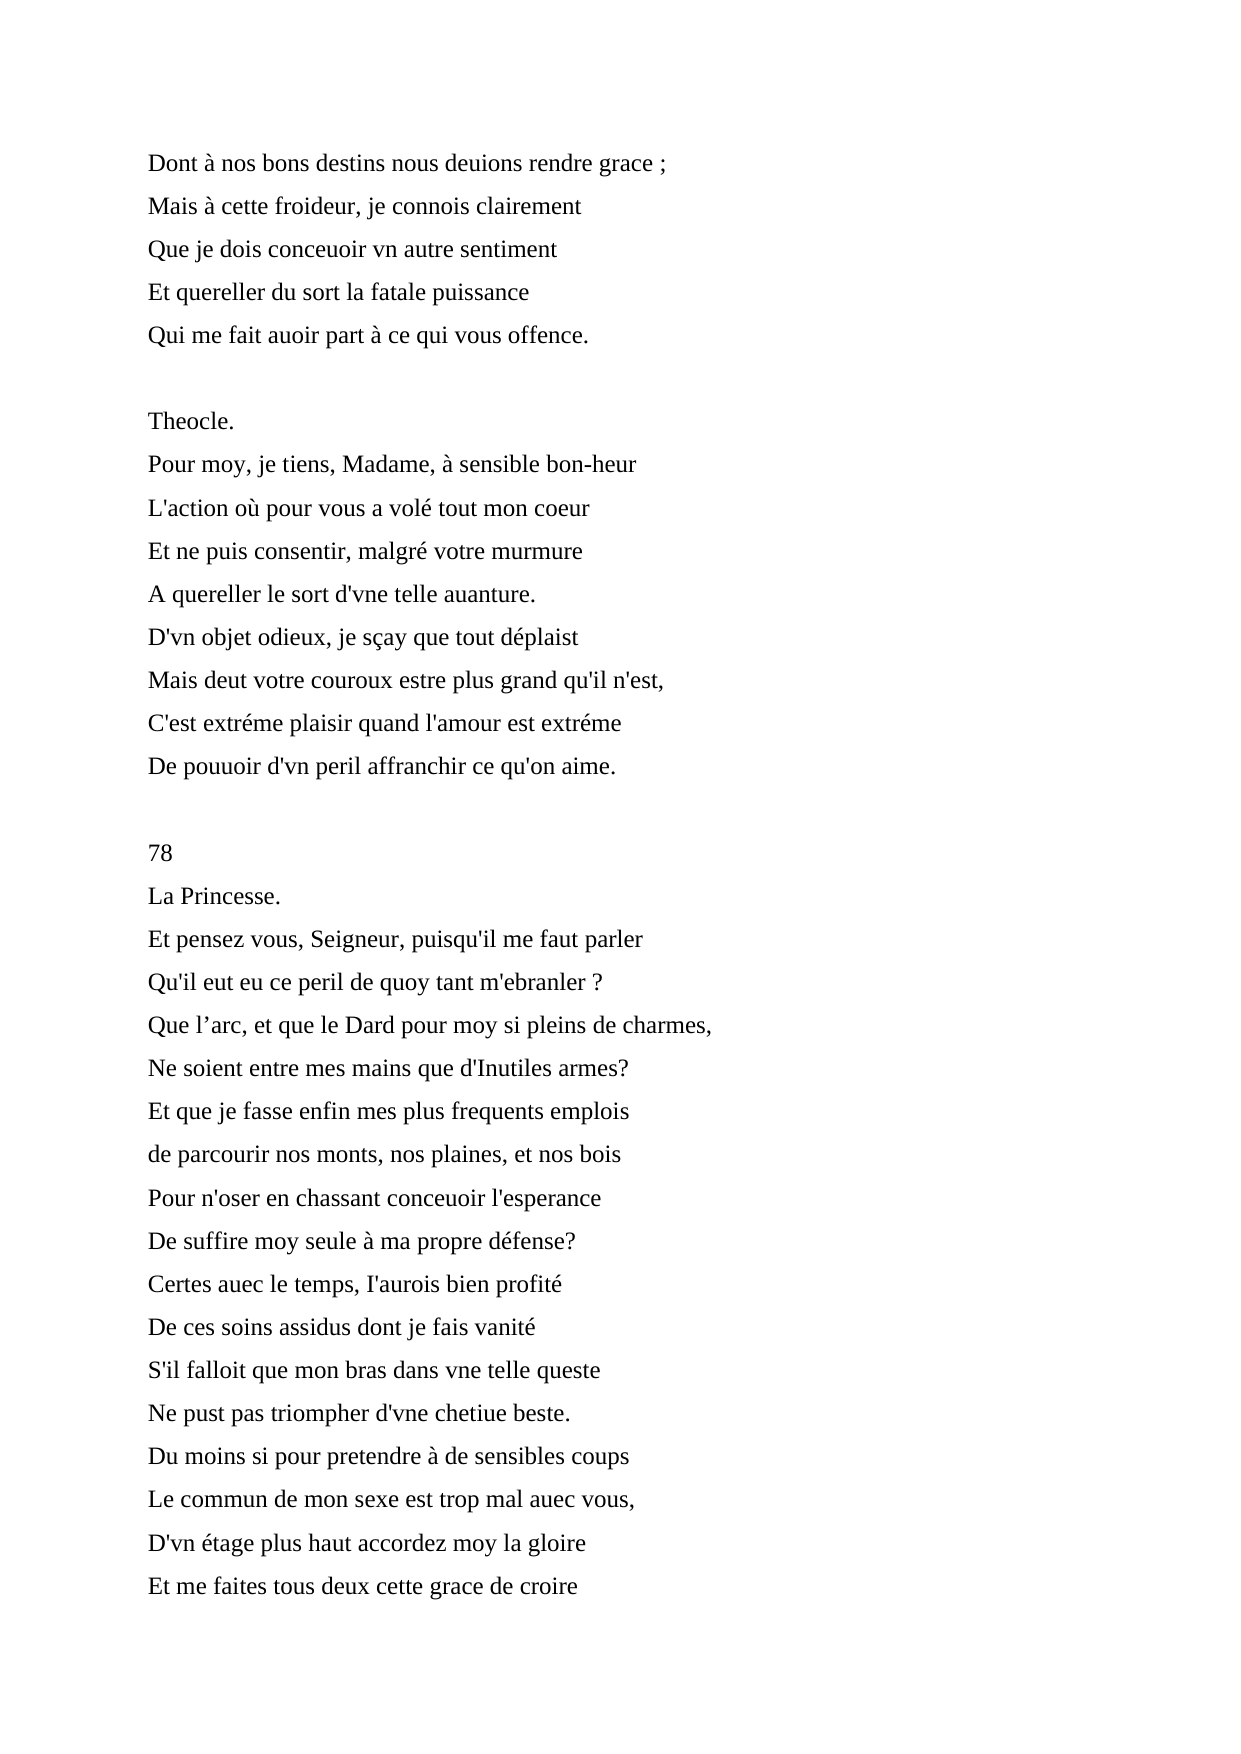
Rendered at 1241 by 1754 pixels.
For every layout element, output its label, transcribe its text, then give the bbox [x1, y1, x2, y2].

text Qui me fait auoir part à ce qui vous offence. [148, 320, 1093, 349]
text Dont à nos bons destins nous deuions rendre grace ; [148, 148, 1093, 176]
text L'action où pour vous a volé tout mon coeur [148, 493, 1093, 521]
text Que je dois conceuoir vn autre sentiment [148, 234, 1093, 263]
text Certes auec le temps, I'aurois bien profité [148, 1269, 1093, 1298]
text Theocle. [148, 406, 1093, 435]
text Pour moy, je tiens, Madame, à sensible bon-heur [148, 449, 1093, 478]
text Mais à cette froideur, je connois clairement [148, 191, 1093, 219]
text Et que je fasse enfin mes plus frequents emplois [148, 1096, 1093, 1125]
text La Princesse. [148, 881, 1093, 909]
text Et me faites tous deux cette grace de croire [148, 1571, 1093, 1599]
text Que l’arc, et que le Dard pour moy si pleins de charmes, [148, 1010, 1093, 1039]
text Le commun de mon sexe est trop mal auec vous, [148, 1484, 1093, 1513]
text De ces soins assidus dont je fais vanité [148, 1312, 1093, 1341]
text De pouuoir d'vn peril affranchir ce qu'on aime. [148, 751, 1093, 780]
text Du moins si pour pretendre à de sensibles coups [148, 1441, 1093, 1470]
text Et ne puis consentir, malgré votre murmure [148, 536, 1093, 564]
text C'est extréme plaisir quand l'amour est extréme [148, 708, 1093, 737]
text D'vn objet odieux, je sçay que tout déplaist [148, 622, 1093, 651]
text D'vn étage plus haut accordez moy la gloire [148, 1528, 1093, 1556]
text Ne pust pas triompher d'vne chetiue beste. [148, 1398, 1093, 1427]
text A quereller le sort d'vne telle auanture. [148, 579, 1093, 608]
text S'il falloit que mon bras dans vne telle queste [148, 1355, 1093, 1384]
text Qu'il eut eu ce peril de quoy tant m'ebranler ? [148, 967, 1093, 996]
text Mais deut votre couroux estre plus grand qu'il n'est, [148, 665, 1093, 694]
text de parcourir nos monts, nos plaines, et nos bois [148, 1139, 1093, 1168]
text Et pensez vous, Seigneur, puisqu'il me faut parler [148, 924, 1093, 953]
text De suffire moy seule à ma propre défense? [148, 1226, 1093, 1254]
text Et quereller du sort la fatale puissance [148, 277, 1093, 306]
text Ne soient entre mes mains que d'Inutiles armes? [148, 1053, 1093, 1082]
text Pour n'oser en chassant conceuoir l'esperance [148, 1183, 1093, 1211]
text 78 [148, 838, 1093, 866]
